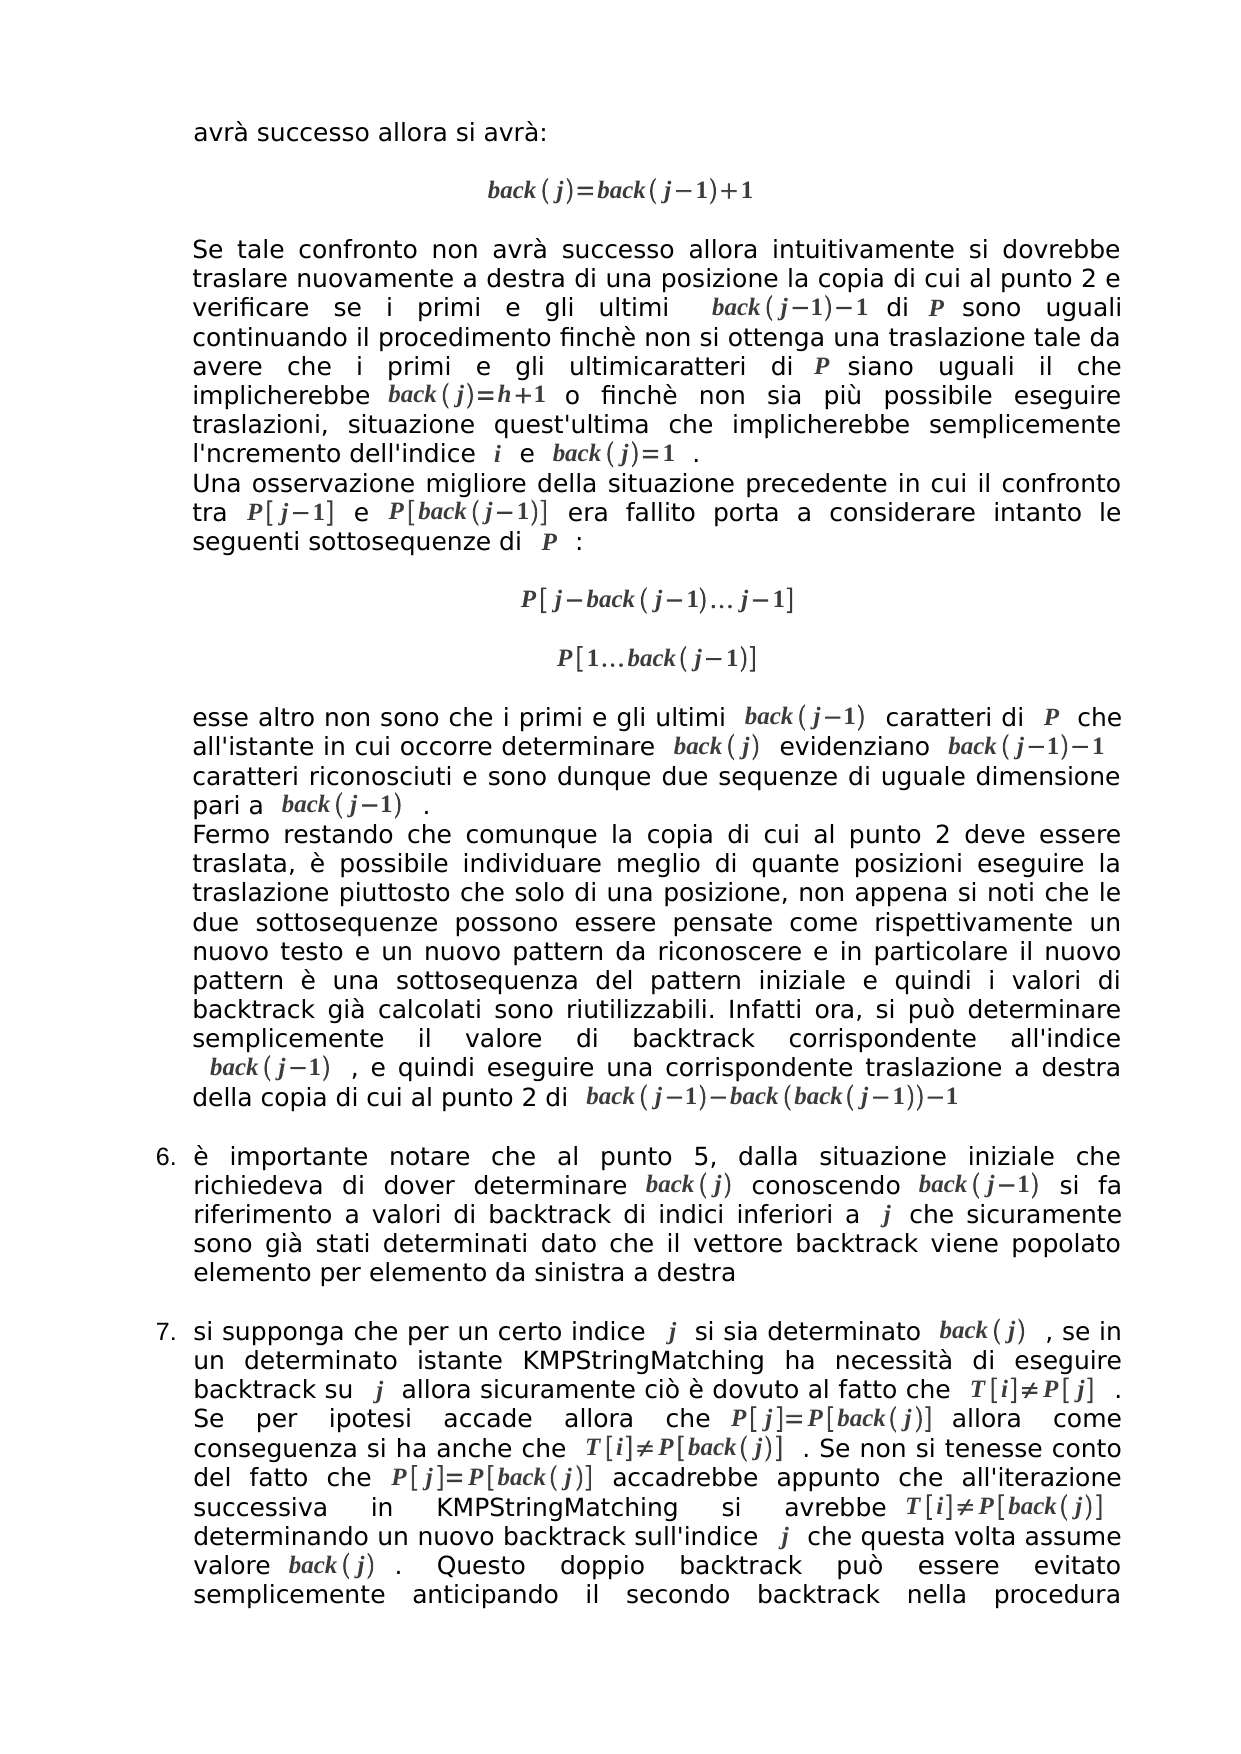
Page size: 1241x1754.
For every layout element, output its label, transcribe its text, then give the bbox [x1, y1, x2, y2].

text esse altro non sono che i primi e gli ultimicaratteri diche all'istante in cui occorre determinareevidenzianocaratteri riconosciuti e sono dunque due sequenze di uguale dimensione pari a. [192, 703, 1122, 820]
text Una osservazione migliore della situazione precedente in cui il confronto traeera fallito porta a considerare intanto le seguenti sottosequenze di: [192, 469, 1122, 557]
text Se tale confronto non avrà successo allora intuitivamente si dovrebbe traslare nuovamente a destra di una posizione la copia di cui al punto 2 e verificare se i primi e gli ultimi disono uguali continuando il procedimento finchè non si ottenga una traslazione tale da avere che i primi e gli ultimicaratteri disiano uguali il che implicherebbeo finchè non sia più possibile eseguire traslazioni, situazione quest'ultima che implicherebbe semplicemente l'ncremento dell'indicee. [192, 235, 1122, 469]
list si supponga che per un certo indicesi sia determinato, se in un determinato istante KMPStringMatching ha necessità di eseguire backtrack suallora sicuramente ciò è dovuto al fatto che. Se per ipotesi accade allora cheallora come conseguenza si ha anche che. Se non si tenesse conto del fatto cheaccadrebbe appunto che all'iterazione successiva in KMPStringMatching si avrebbedeterminando un nuovo backtrack sull'indiceche questa volta assume valore. Questo doppio backtrack può essere evitato semplicemente anticipando il secondo backtrack nella procedura computaBack per cui assumerà valore [156, 1317, 1122, 1610]
list è importante notare che al punto 5, dalla situazione iniziale che richiedeva di dover determinareconoscendosi fa riferimento a valori di backtrack di indici inferiori ache sicuramente sono già stati determinati dato che il vettore backtrack viene popolato elemento per elemento da sinistra a destra [156, 1141, 1122, 1288]
text Fermo restando che comunque la copia di cui al punto 2 deve essere traslata, è possibile individuare meglio di quante posizioni eseguire la traslazione piuttosto che solo di una posizione, non appena si noti che le due sottosequenze possono essere pensate come rispettivamente un nuovo testo e un nuovo pattern da riconoscere e in particolare il nuovo pattern è una sottosequenza del pattern iniziale e quindi i valori di backtrack già calcolati sono riutilizzabili. Infatti ora, si può determinare semplicemente il valore di backtrack corrispondente all'indice, e quindi eseguire una corrispondente traslazione a destra della copia di cui al punto 2 di [192, 820, 1122, 1112]
list un qualunque valore di backtrack per un indicepuò essere determinato in base al valore di backtrack dell'indice; infatti, noto , per poter determinareè inutile rieseguire le traslazioni di cui al punto 2 di nuovo dall'inizio perchè avranno tutte esito negativo fino a quella traslazione che ha consentito di determinare. Dal momento che ora si vuole determinareallora è sufficiente confrontarecon e se tale confronto avrà successo allora si avrà: [156, 118, 1122, 147]
